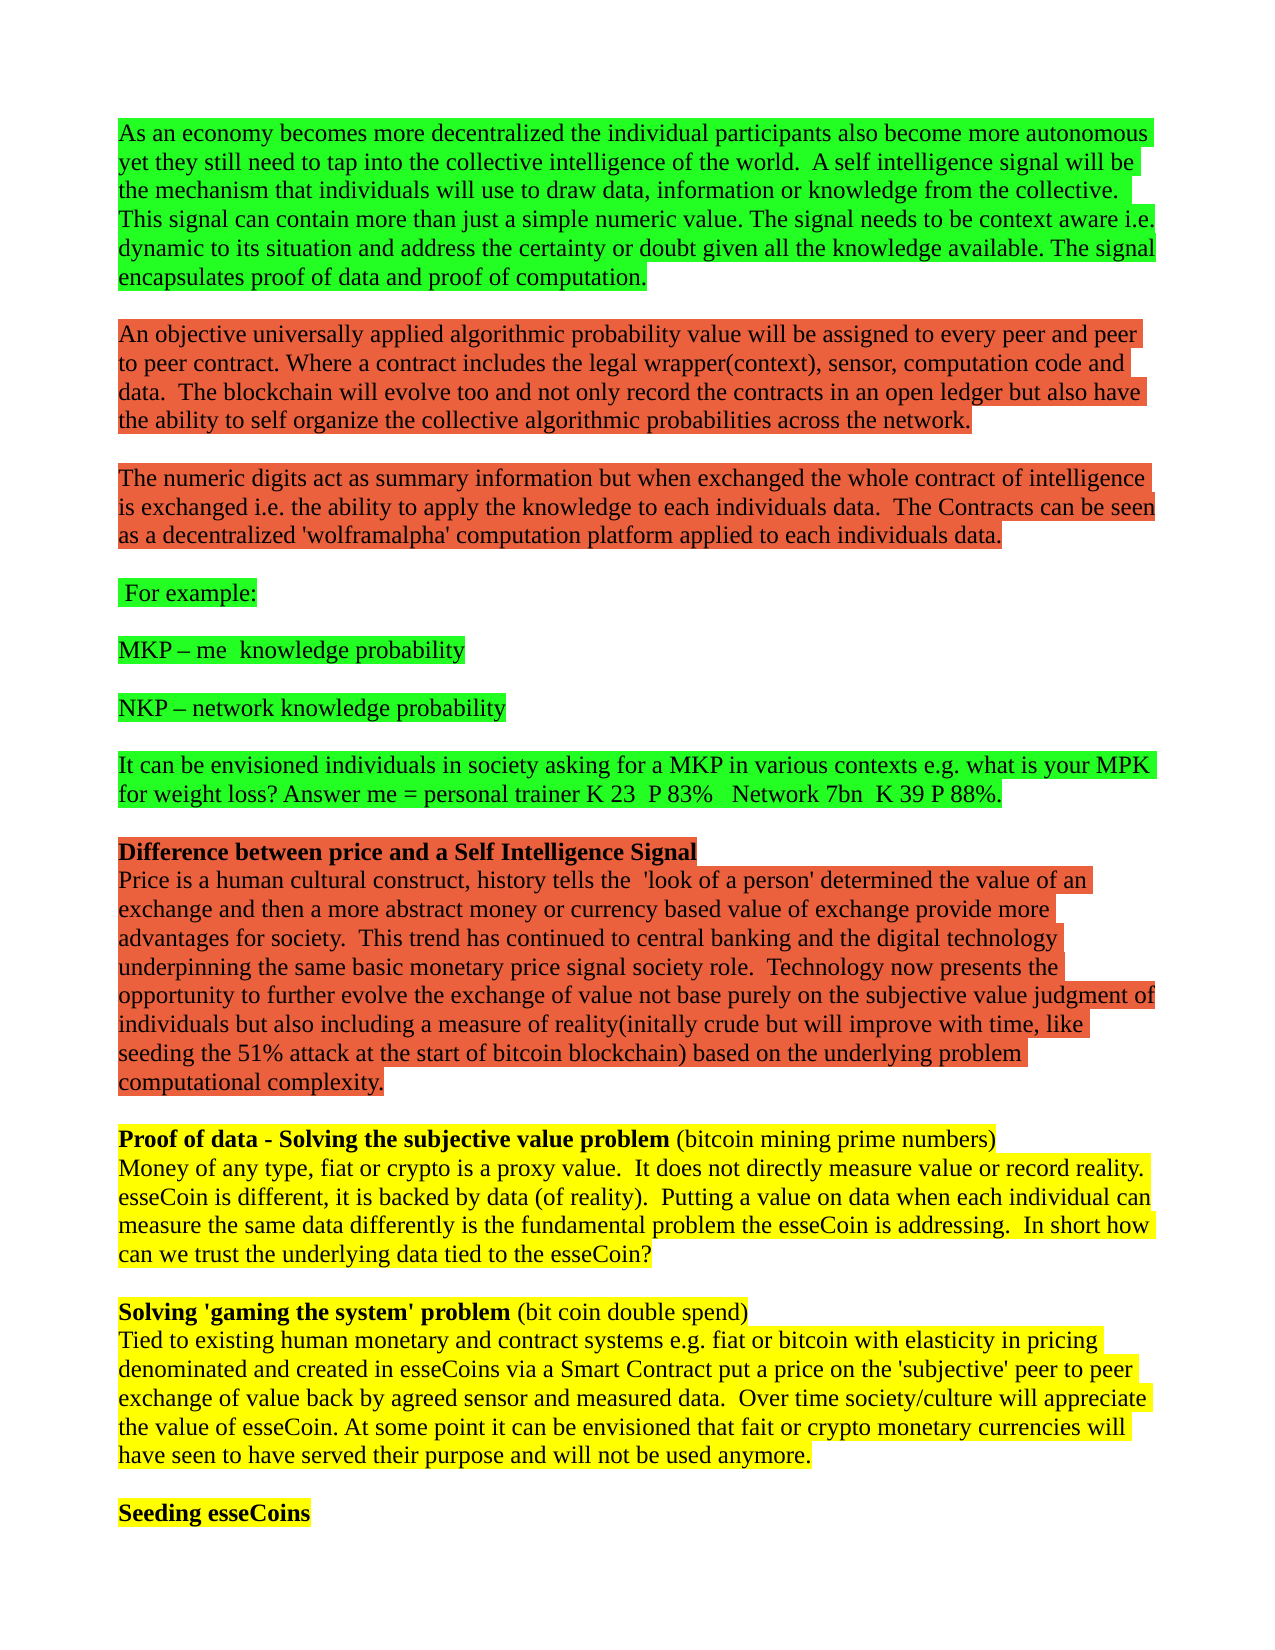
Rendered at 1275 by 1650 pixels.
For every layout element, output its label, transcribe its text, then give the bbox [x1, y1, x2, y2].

text Difference between price and a Self Intelligence Signal [118, 837, 1157, 866]
text NKP – network knowledge probability [118, 693, 1157, 722]
text Proof of data - Solving the subjective value problem (bitcoin mining prime numbers) [118, 1124, 1157, 1153]
text MKP – me knowledge probability [118, 636, 1157, 664]
text For example: [118, 578, 1157, 607]
text Seeding esseCoins [118, 1498, 1157, 1527]
text An objective universally applied algorithmic probability value will be assigned to every peer and peer to peer contract. Where a contract includes the legal wrapper(context), sensor, computation code and data. The blockchain will evolve too and not only record the contracts in an open ledger but also have the ability to self organize the collective algorithmic probabilities across the network. [118, 319, 1157, 434]
text Solving 'gaming the system' problem (bit coin double spend) [118, 1297, 1157, 1326]
text It can be envisioned individuals in society asking for a MKP in various contexts e.g. what is your MPK for weight loss? Answer me = personal trainer K 23 P 83% Network 7bn K 39 P 88%. [118, 751, 1157, 808]
text Tied to existing human monetary and contract systems e.g. fiat or bitcoin with elasticity in pricing denominated and created in esseCoins via a Smart Contract put a price on the 'subjective' peer to peer exchange of value back by agreed sensor and measured data. Over time society/culture will appreciate the value of esseCoin. At some point it can be envisioned that fait or crypto monetary currencies will have seen to have served their purpose and will not be used anymore. [118, 1326, 1157, 1469]
text As an economy becomes more decentralized the individual participants also become more autonomous yet they still need to tap into the collective intelligence of the world. A self intelligence signal will be the mechanism that individuals will use to draw data, information or knowledge from the collective. This signal can contain more than just a simple numeric value. The signal needs to be context aware i.e. dynamic to its situation and address the certainty or doubt given all the knowledge available. The signal encapsulates proof of data and proof of computation. [118, 118, 1157, 291]
text Price is a human cultural construct, history tells the 'look of a person' determined the value of an exchange and then a more abstract money or currency based value of exchange provide more advantages for society. This trend has continued to central banking and the digital technology underpinning the same basic monetary price signal society role. Technology now presents the opportunity to further evolve the exchange of value not base purely on the subjective value judgment of individuals but also including a measure of reality(initally crude but will improve with time, like seeding the 51% attack at the start of bitcoin blockchain) based on the underlying problem computational complexity. [118, 866, 1157, 1096]
text The numeric digits act as summary information but when exchanged the whole contract of intelligence is exchanged i.e. the ability to apply the knowledge to each individuals data. The Contracts can be seen as a decentralized 'wolframalpha' computation platform applied to each individuals data. [118, 463, 1157, 549]
text Money of any type, fiat or crypto is a proxy value. It does not directly measure value or record reality. esseCoin is different, it is backed by data (of reality). Putting a value on data when each individual can measure the same data differently is the fundamental problem the esseCoin is addressing. In short how can we trust the underlying data tied to the esseCoin? [118, 1153, 1157, 1268]
